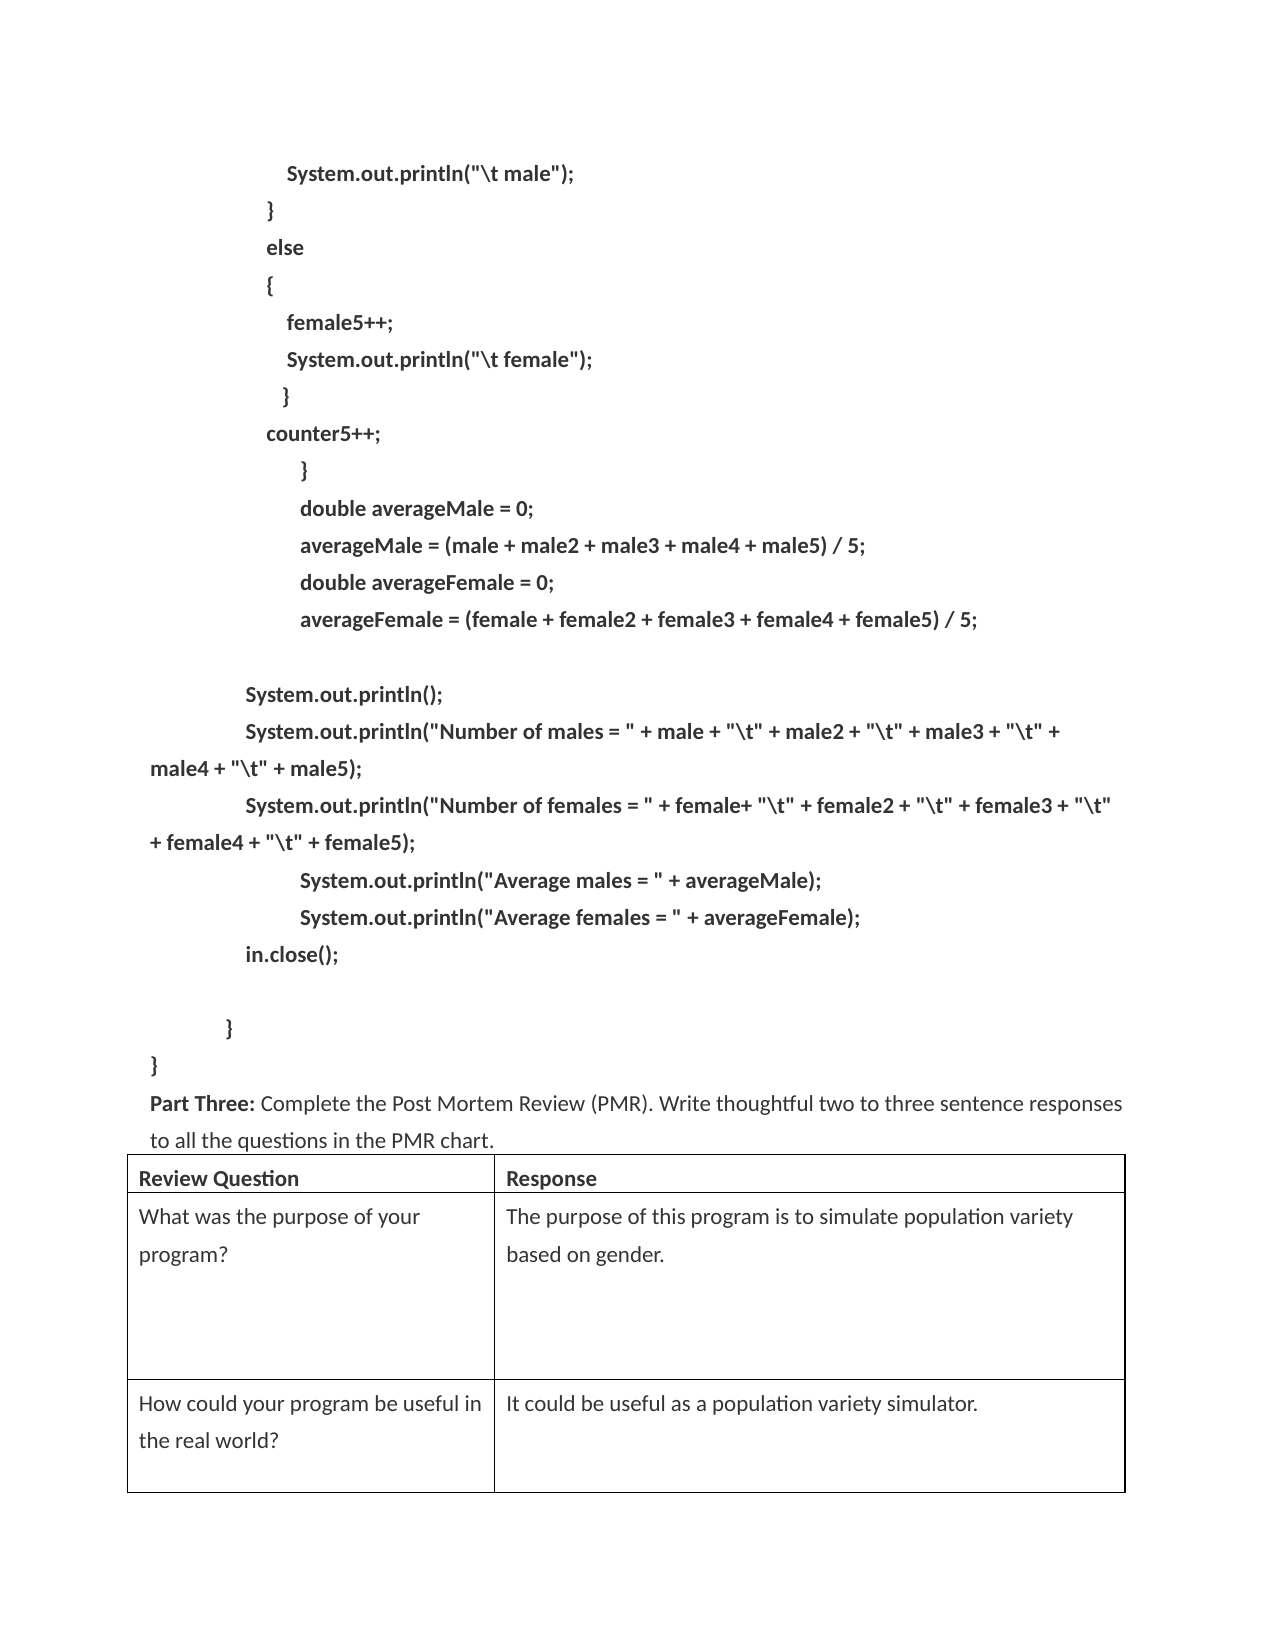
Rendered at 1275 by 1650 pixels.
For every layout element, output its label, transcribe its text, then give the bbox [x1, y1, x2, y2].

text } [150, 187, 1125, 224]
table_header Review Question [128, 1155, 494, 1192]
text System.out.println("\t male"); [150, 150, 1125, 187]
text System.out.println("Number of females = " + female+ "\t" + female2 + "\t" + female3 + "\t" + female4 + "\t" + female5); [150, 782, 1125, 857]
text } [150, 1005, 1125, 1042]
table_cell It could be useful as a population variety simulator. [495, 1380, 1124, 1492]
text in.close(); [150, 931, 1125, 968]
text System.out.println("Average males = " + averageMale); [150, 857, 1125, 894]
text Part Three: Complete the Post Mortem Review (PMR). Write thoughtful two to three sentence responses to all the questions in the PMR chart. [150, 1080, 1125, 1154]
text averageMale = (male + male2 + male3 + male4 + male5) / 5; [150, 522, 1125, 559]
table_cell The purpose of this program is to simulate population variety based on gender. [495, 1193, 1124, 1379]
text } [150, 447, 1125, 485]
table_header Response [495, 1155, 1124, 1192]
text { [150, 262, 1125, 299]
text double averageFemale = 0; [150, 559, 1125, 596]
table_cell What was the purpose of your program? [128, 1193, 494, 1379]
text System.out.println("Average females = " + averageFemale); [150, 894, 1125, 931]
text System.out.println(); [150, 671, 1125, 708]
text double averageMale = 0; [150, 485, 1125, 522]
text else [150, 224, 1125, 262]
text female5++; [150, 299, 1125, 336]
text System.out.println("\t female"); [150, 336, 1125, 373]
table_cell How could your program be useful in the real world? [128, 1380, 494, 1492]
text System.out.println("Number of males = " + male + "\t" + male2 + "\t" + male3 + "\t" + male4 + "\t" + male5); [150, 708, 1125, 782]
text } [150, 1042, 1125, 1080]
text } [150, 373, 1125, 410]
text counter5++; [150, 410, 1125, 447]
text averageFemale = (female + female2 + female3 + female4 + female5) / 5; [150, 596, 1125, 633]
